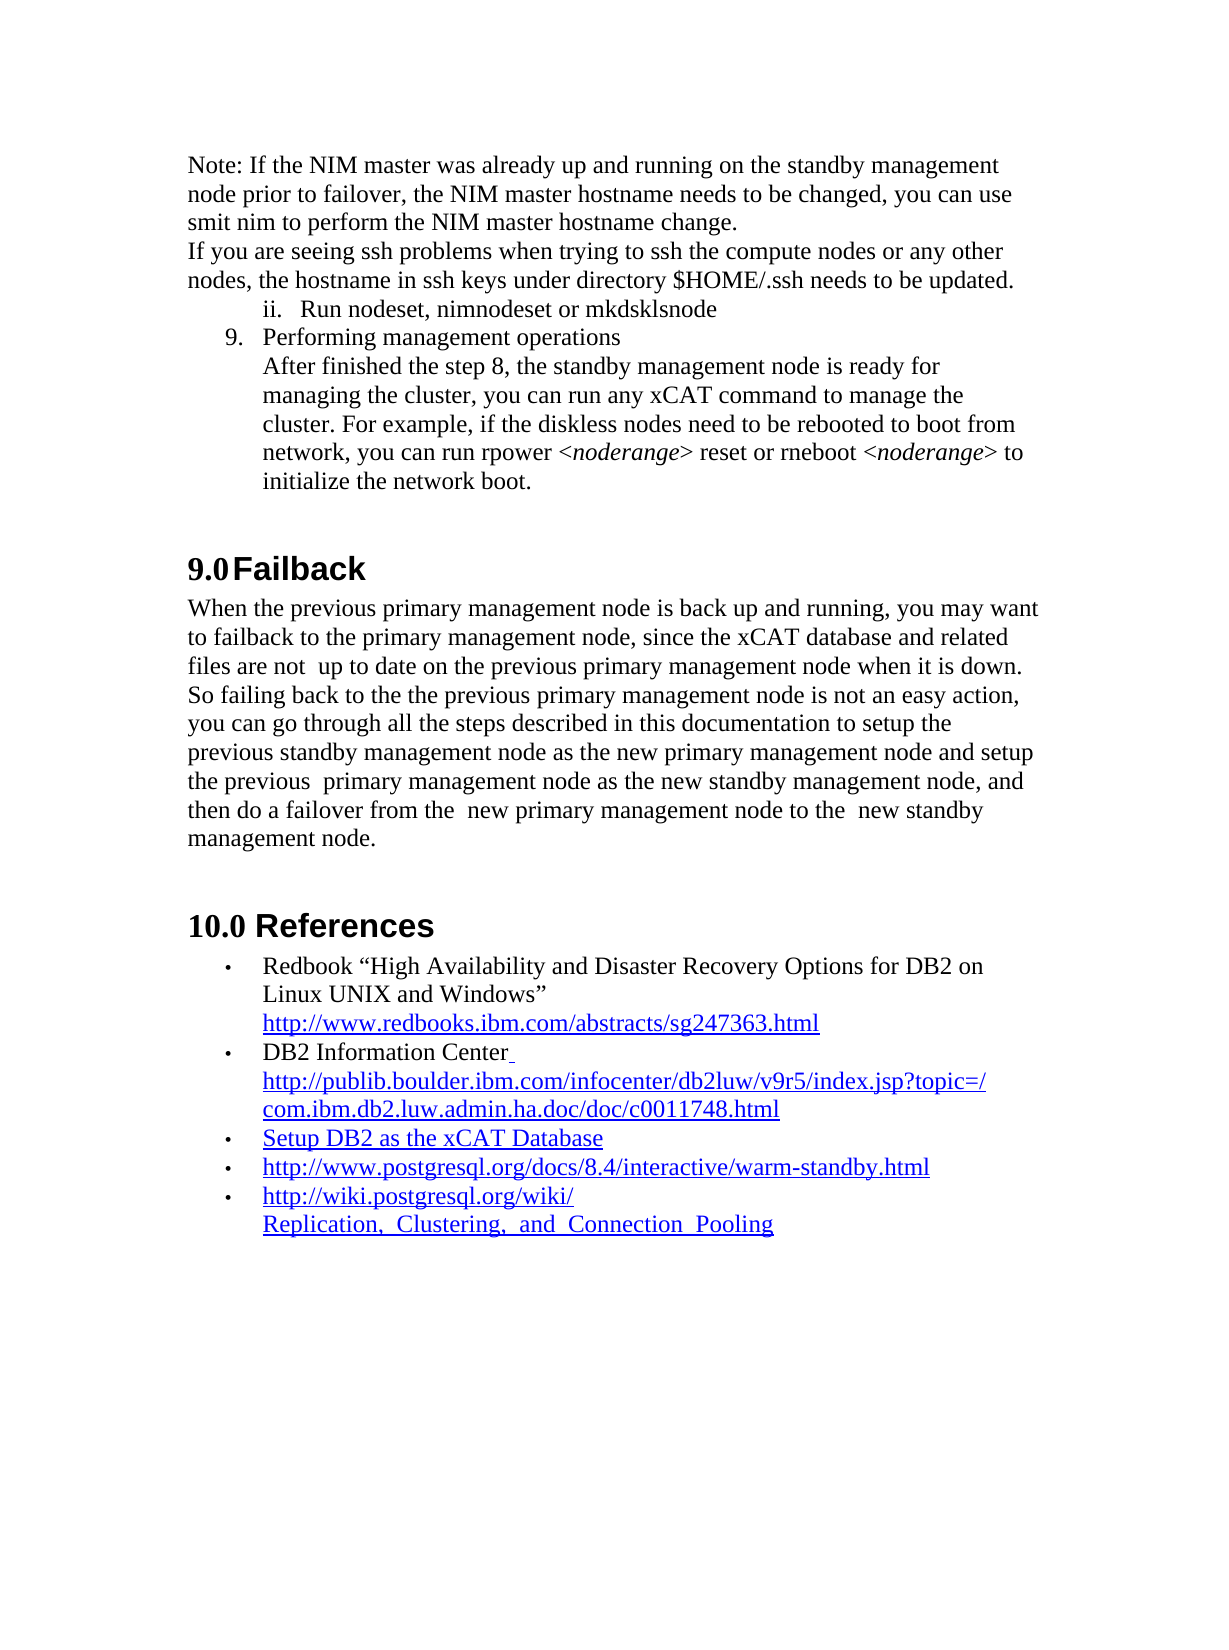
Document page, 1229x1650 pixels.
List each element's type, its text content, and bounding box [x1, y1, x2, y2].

list DB2 Information Center http://publib.boulder.ibm.com/infocenter/db2luw/v9r5/index.jsp?topic=/com.ibm.db2.luw.admin.ha.doc/doc/c0011748.html [225, 1037, 1041, 1123]
text If you are seeing ssh problems when trying to ssh the compute nodes or any other nodes, the hostname in ssh keys under directory $HOME/.ssh needs to be updated. [187, 236, 1041, 294]
list Run nodeset, nimnodeset or mkdsklsnode [262, 294, 1041, 322]
list Redbook “High Availability and Disaster Recovery Options for DB2 on Linux UNIX and Windows” http://www.redbooks.ibm.com/abstracts/sg247363.html [225, 951, 1041, 1037]
subtitle References [187, 906, 1041, 944]
list Performing management operations [225, 322, 1041, 351]
text Note: If the NIM master was already up and running on the standby management node prior to failover, the NIM master hostname needs to be changed, you can use smit nim to perform the NIM master hostname change. [187, 150, 1041, 236]
subtitle Failback [187, 549, 1041, 587]
list After finished the step 8, the standby management node is ready for managing the cluster, you can run any xCAT command to manage the cluster. For example, if the diskless nodes need to be rebooted to boot from network, you can run rpower <noderange> reset or rneboot <noderange> to initialize the network boot. [225, 351, 1041, 495]
list http://www.postgresql.org/docs/8.4/interactive/warm-standby.html [225, 1152, 1041, 1181]
text When the previous primary management node is back up and running, you may want to failback to the primary management node, since the xCAT database and related files are not up to date on the previous primary management node when it is down. So failing back to the the previous primary management node is not an easy action, you can go through all the steps described in this documentation to setup the previous standby management node as the new primary management node and setup the previous primary management node as the new standby management node, and then do a failover from the new primary management node to the new standby management node. [187, 593, 1041, 852]
list Setup DB2 as the xCAT Database [225, 1123, 1041, 1152]
list http://wiki.postgresql.org/wiki/Replication,_Clustering,_and_Connection_Pooling [225, 1181, 1041, 1238]
